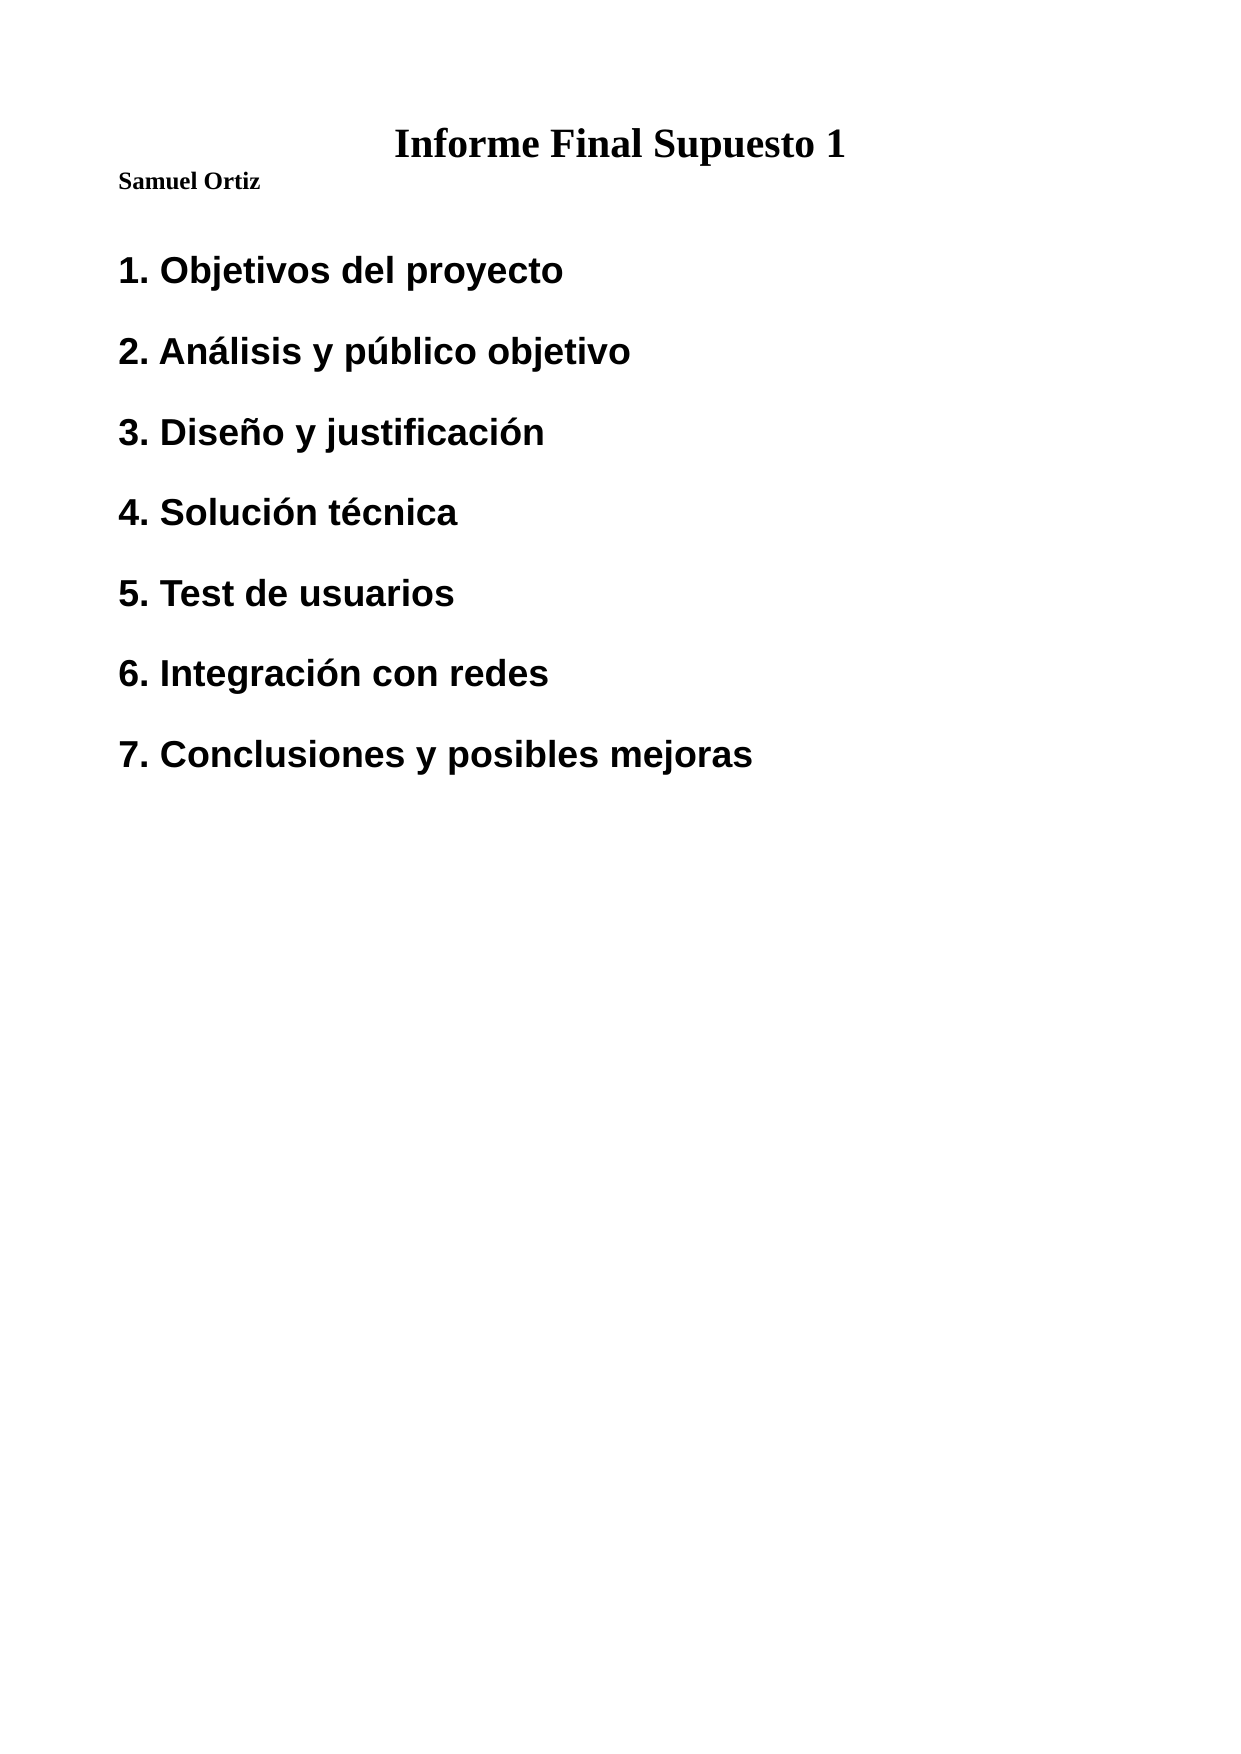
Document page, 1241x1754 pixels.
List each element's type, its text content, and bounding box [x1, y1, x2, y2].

subtitle 5. Test de usuarios [118, 571, 1122, 614]
subtitle 2. Análisis y público objetivo [118, 329, 1122, 372]
text Samuel Ortiz [118, 166, 1122, 195]
subtitle 4. Solución técnica [118, 490, 1122, 533]
subtitle 1. Objetivos del proyecto [118, 248, 1122, 292]
subtitle 6. Integración con redes [118, 652, 1122, 695]
subtitle 7. Conclusiones y posibles mejoras [118, 732, 1122, 775]
text Informe Final Supuesto 1 [118, 118, 1122, 166]
subtitle 3. Diseño y justificación [118, 410, 1122, 453]
